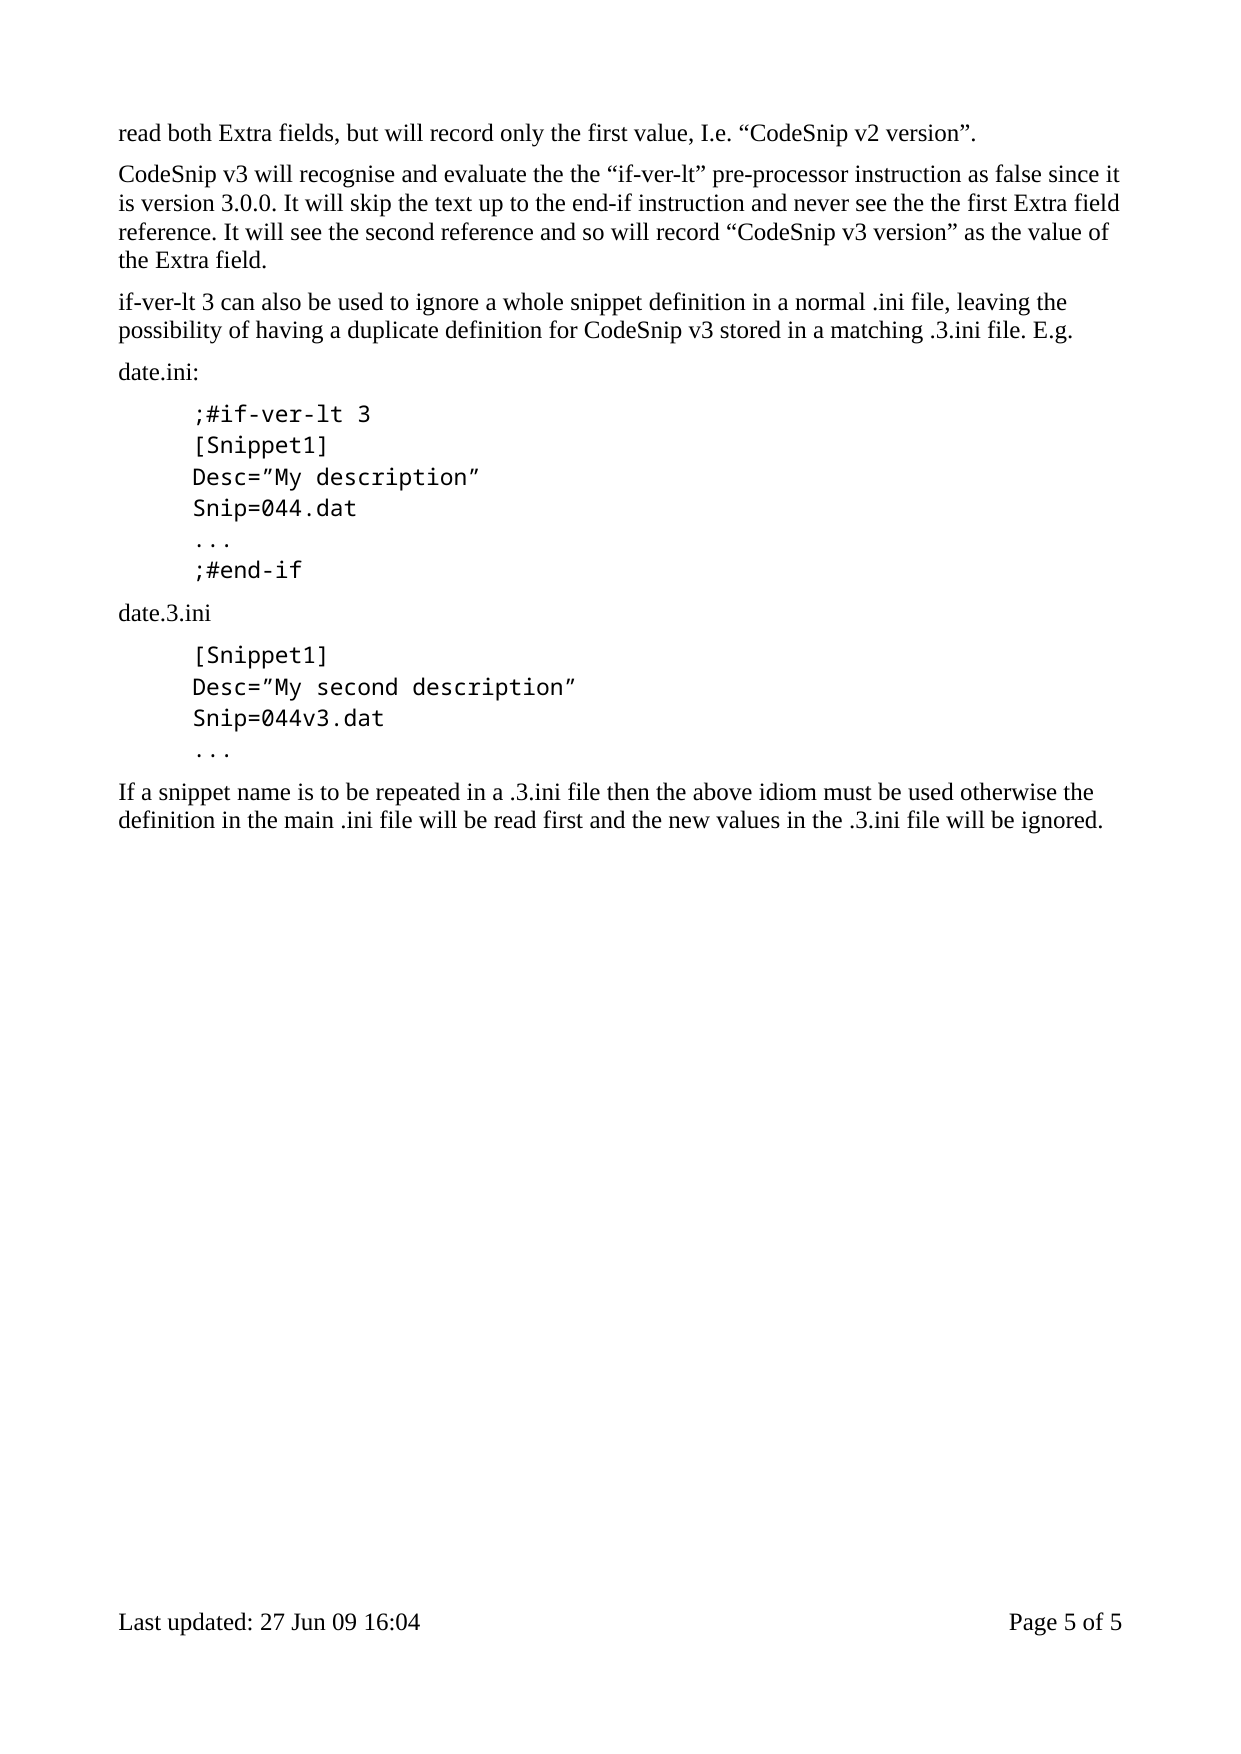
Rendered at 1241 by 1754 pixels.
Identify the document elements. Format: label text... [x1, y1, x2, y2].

text date.ini: [118, 357, 1122, 386]
text Snip=044.dat [192, 492, 1122, 523]
text Snip=044v3.dat [192, 702, 1122, 733]
text Desc=”My description” [192, 461, 1122, 492]
text Desc=”My second description” [192, 671, 1122, 702]
text ... [192, 523, 1122, 554]
text [Snippet1] [192, 639, 1122, 671]
text ;#if-ver-lt 3 [192, 398, 1122, 429]
text If a snippet name is to be repeated in a .3.ini file then the above idiom must be used otherwise the definition in the main .ini file will be read first and the new values in the .3.ini file will be ignored. [118, 777, 1122, 834]
text read both Extra fields, but will record only the first value, I.e. “CodeSnip v2 version”. [118, 118, 1122, 147]
text if-ver-lt 3 can also be used to ignore a whole snippet definition in a normal .ini file, leaving the possibility of having a duplicate definition for CodeSnip v3 stored in a matching .3.ini file. E.g. [118, 287, 1122, 344]
text [Snippet1] [192, 429, 1122, 461]
text CodeSnip v3 will recognise and evaluate the the “if-ver-lt” pre-processor instruction as false since it is version 3.0.0. It will skip the text up to the end-if instruction and never see the the first Extra field reference. It will see the second reference and so will record “CodeSnip v3 version” as the value of the Extra field. [118, 159, 1122, 274]
text date.3.ini [118, 598, 1122, 627]
text ... [192, 733, 1122, 764]
text ;#end-if [192, 554, 1122, 586]
